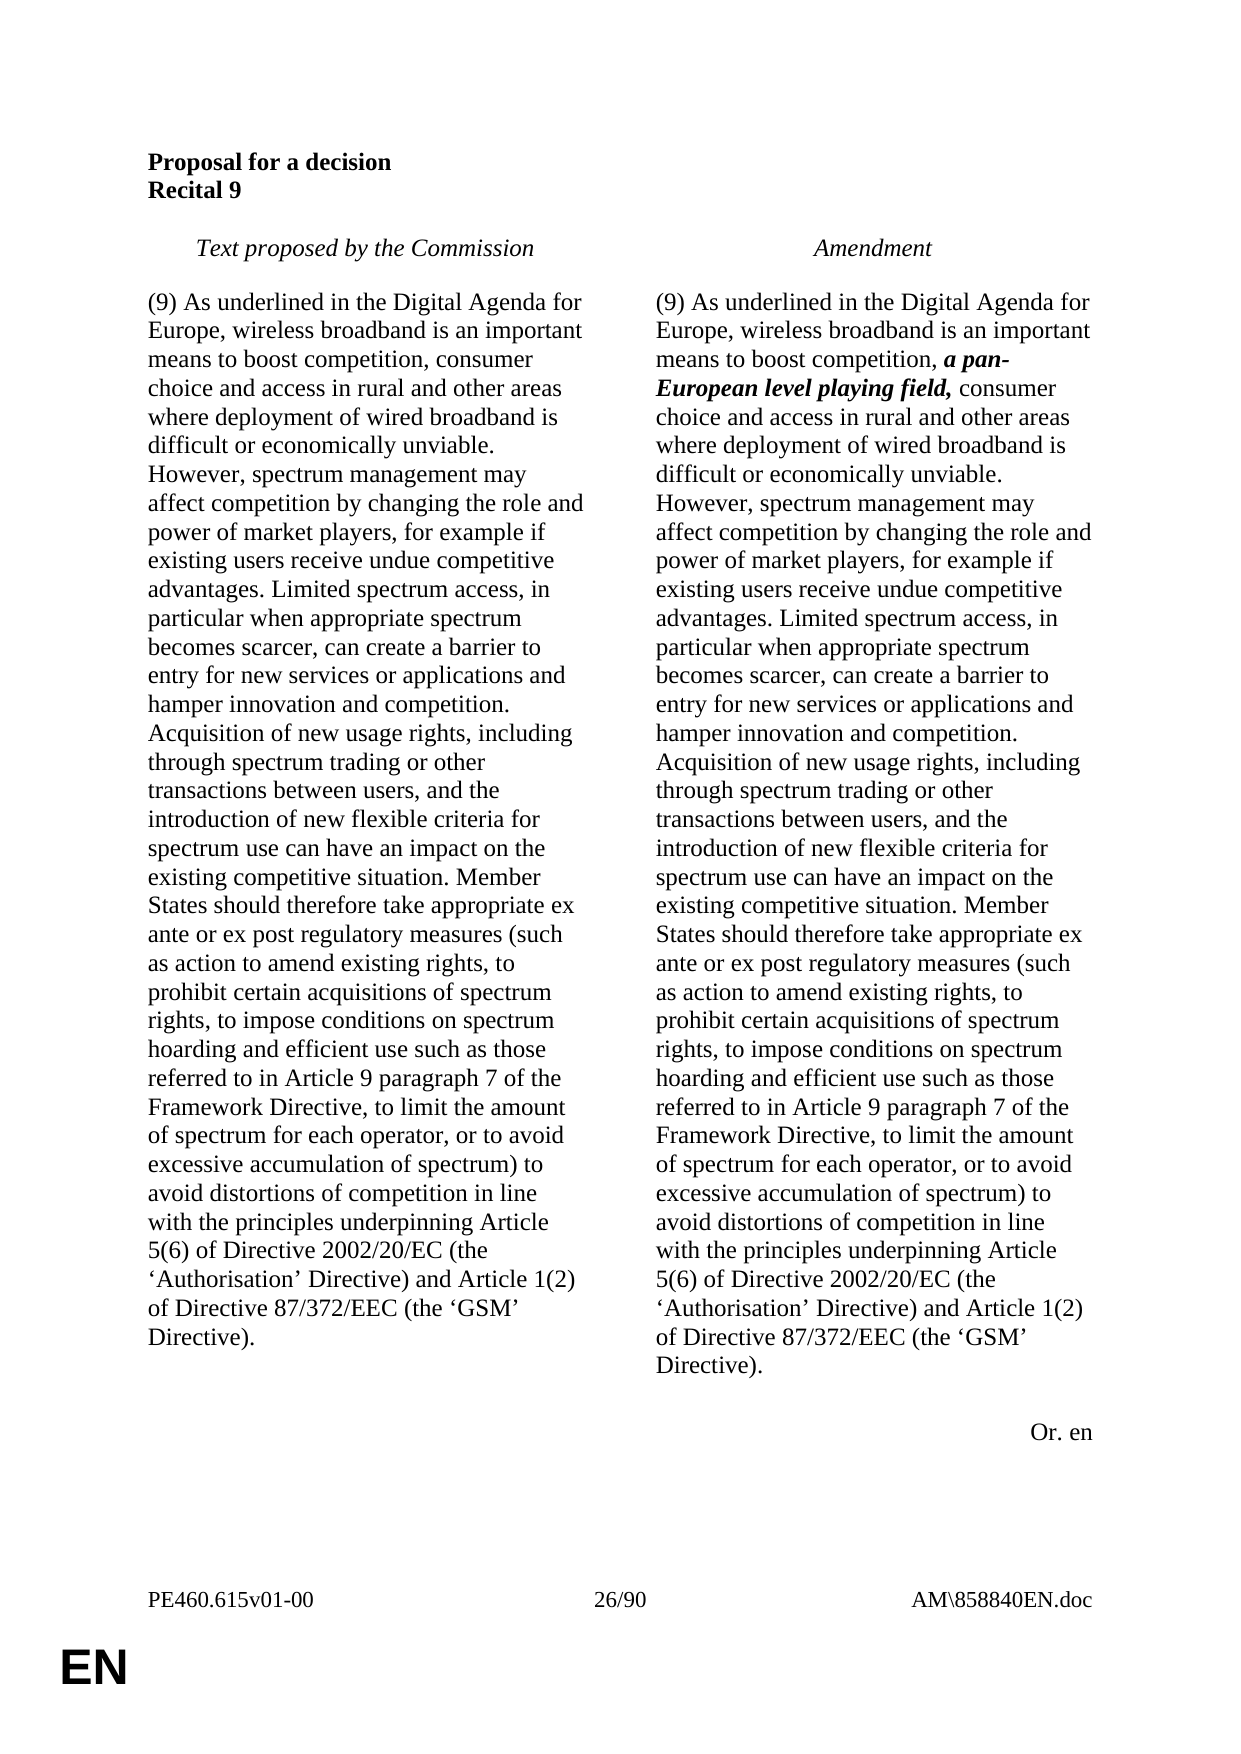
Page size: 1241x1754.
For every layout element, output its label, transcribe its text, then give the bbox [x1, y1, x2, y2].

table_header [112, 204, 1128, 233]
text <Article>Recital 9 </Article> [148, 176, 1093, 204]
table_cell Amendment [620, 233, 1128, 287]
table_cell (9) As underlined in the Digital Agenda for Europe, wireless broadband is an important means to boost competition, consumer choice and access in rural and other areas where deployment of wired broadband is difficult or economically unviable. However, spectrum management may affect competition by changing the role and power of market players, for example if existing users receive undue competitive advantages. Limited spectrum access, in particular when appropriate spectrum becomes scarcer, can create a barrier to entry for new services or applications and hamper innovation and competition. Acquisition of new usage rights, including through spectrum trading or other transactions between users, and the introduction of new flexible criteria for spectrum use can have an impact on the existing competitive situation. Member States should therefore take appropriate ex ante or ex post regulatory measures (such as action to amend existing rights, to prohibit certain acquisitions of spectrum rights, to impose conditions on spectrum hoarding and efficient use such as those referred to in Article 9 paragraph 7 of the Framework Directive, to limit the amount of spectrum for each operator, or to avoid excessive accumulation of spectrum) to avoid distortions of competition in line with the principles underpinning Article 5(6) of Directive 2002/20/EC (the ‘Authorisation’ Directive) and Article 1(2) of Directive 87/372/EEC (the ‘GSM’ Directive). [112, 287, 620, 1392]
text Or. <Original>{EN}en</Original> [148, 1417, 1093, 1446]
table_cell (9) As underlined in the Digital Agenda for Europe, wireless broadband is an important means to boost competition, a pan-European level playing field, consumer choice and access in rural and other areas where deployment of wired broadband is difficult or economically unviable. However, spectrum management may affect competition by changing the role and power of market players, for example if existing users receive undue competitive advantages. Limited spectrum access, in particular when appropriate spectrum becomes scarcer, can create a barrier to entry for new services or applications and hamper innovation and competition. Acquisition of new usage rights, including through spectrum trading or other transactions between users, and the introduction of new flexible criteria for spectrum use can have an impact on the existing competitive situation. Member States should therefore take appropriate ex ante or ex post regulatory measures (such as action to amend existing rights, to prohibit certain acquisitions of spectrum rights, to impose conditions on spectrum hoarding and efficient use such as those referred to in Article 9 paragraph 7 of the Framework Directive, to limit the amount of spectrum for each operator, or to avoid excessive accumulation of spectrum) to avoid distortions of competition in line with the principles underpinning Article 5(6) of Directive 2002/20/EC (the ‘Authorisation’ Directive) and Article 1(2) of Directive 87/372/EEC (the ‘GSM’ Directive). [620, 287, 1128, 1392]
table_cell Text proposed by the Commission [112, 233, 620, 287]
text <DocAmend>Proposal for a decision</DocAmend> [148, 147, 1093, 176]
